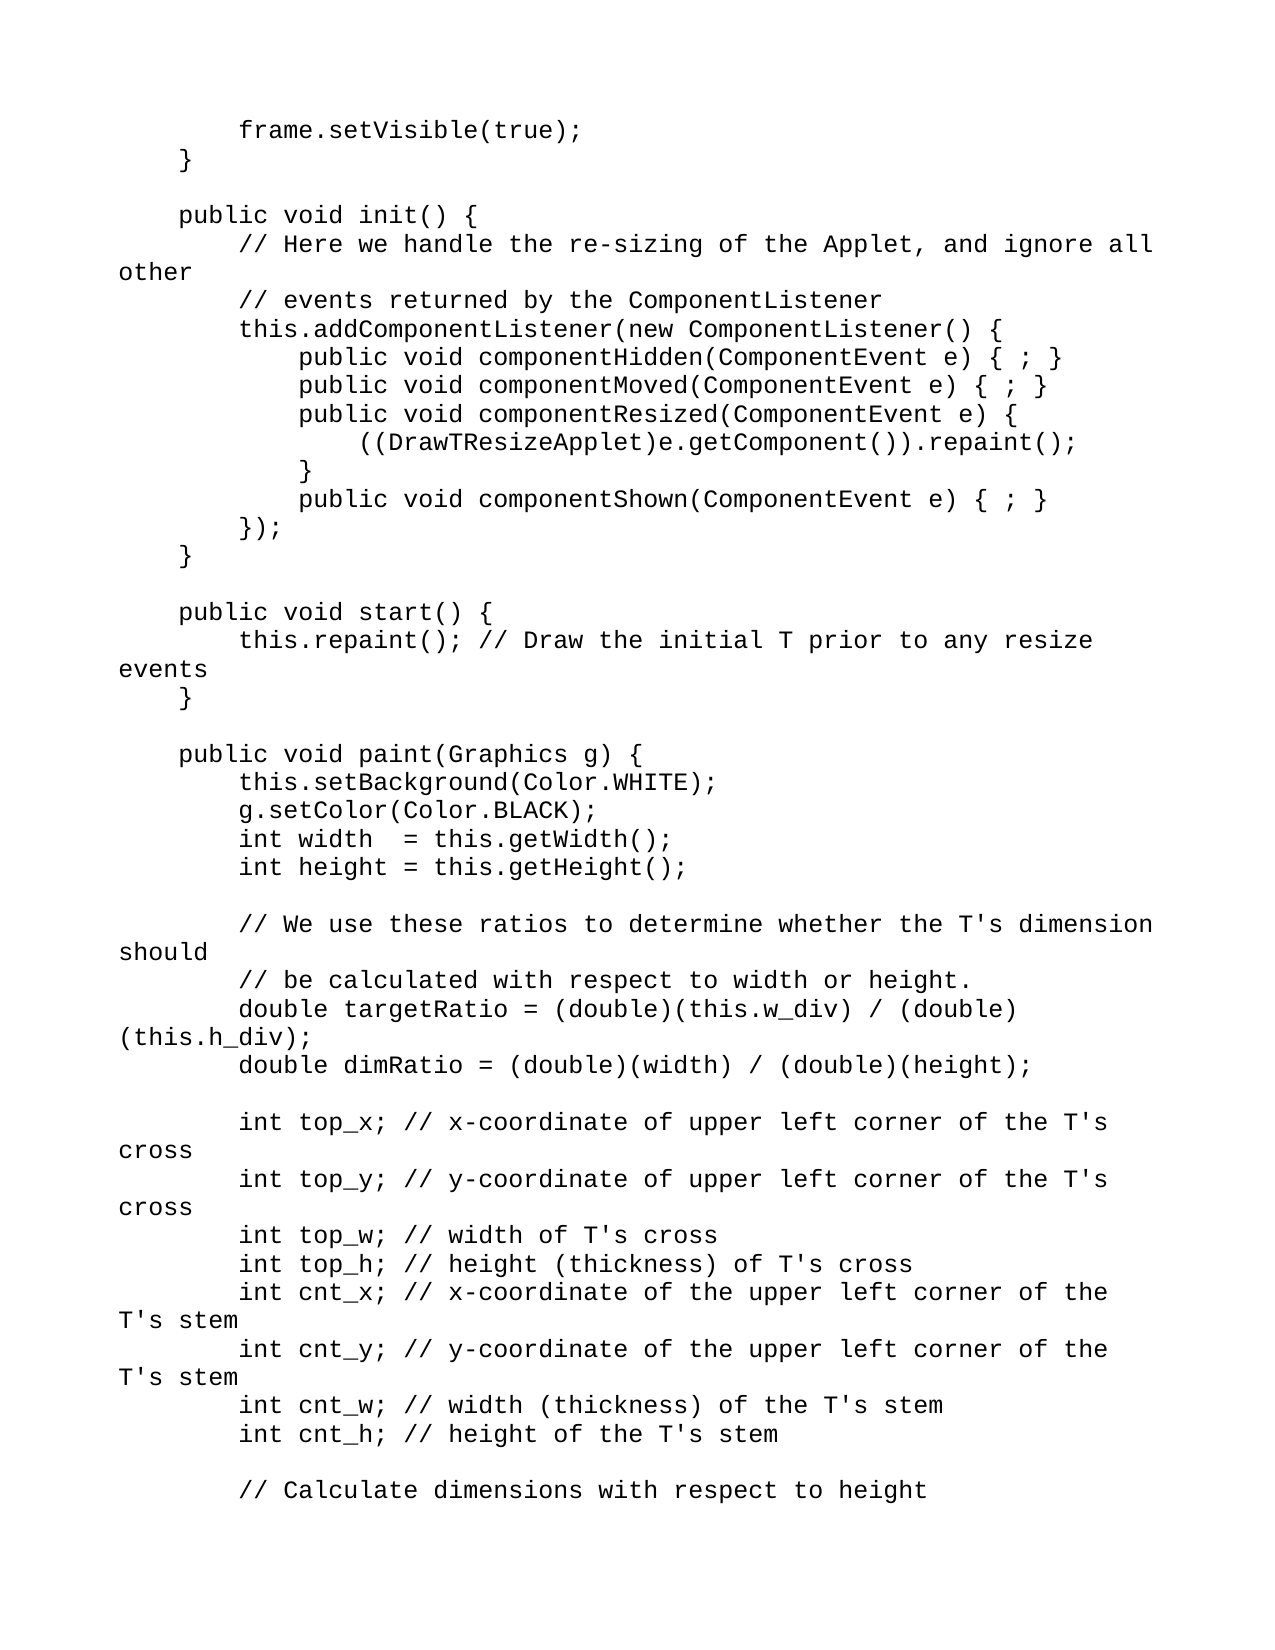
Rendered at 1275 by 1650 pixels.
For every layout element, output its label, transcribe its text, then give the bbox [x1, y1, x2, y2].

text int top_y; // y-coordinate of upper left corner of the T's cross [118, 1166, 1157, 1223]
text int top_w; // width of T's cross [118, 1223, 1157, 1251]
text frame.setVisible(true); [118, 118, 1157, 146]
text // We use these ratios to determine whether the T's dimension should [118, 911, 1157, 968]
text this.repaint(); // Draw the initial T prior to any resize events [118, 628, 1157, 685]
text public void componentShown(ComponentEvent e) { ; } [118, 486, 1157, 515]
text int width = this.getWidth(); [118, 826, 1157, 855]
text public void componentResized(ComponentEvent e) { [118, 401, 1157, 430]
text this.addComponentListener(new ComponentListener() { [118, 316, 1157, 345]
text public void paint(Graphics g) { [118, 741, 1157, 770]
text int top_x; // x-coordinate of upper left corner of the T's cross [118, 1110, 1157, 1166]
text public void componentMoved(ComponentEvent e) { ; } [118, 373, 1157, 401]
text this.setBackground(Color.WHITE); [118, 770, 1157, 798]
text double targetRatio = (double)(this.w_div) / (double)(this.h_div); [118, 996, 1157, 1053]
text public void componentHidden(ComponentEvent e) { ; } [118, 345, 1157, 373]
text } [118, 146, 1157, 175]
text int cnt_h; // height of the T's stem [118, 1421, 1157, 1450]
text // events returned by the ComponentListener [118, 288, 1157, 316]
text // Calculate dimensions with respect to height [118, 1478, 1157, 1506]
text } [118, 543, 1157, 571]
text int cnt_x; // x-coordinate of the upper left corner of the T's stem [118, 1280, 1157, 1336]
text int height = this.getHeight(); [118, 855, 1157, 883]
text } [118, 458, 1157, 486]
text public void init() { [118, 203, 1157, 231]
text int top_h; // height (thickness) of T's cross [118, 1251, 1157, 1280]
text // be calculated with respect to width or height. [118, 968, 1157, 996]
text // Here we handle the re-sizing of the Applet, and ignore all other [118, 231, 1157, 288]
text g.setColor(Color.BLACK); [118, 798, 1157, 826]
text int cnt_y; // y-coordinate of the upper left corner of the T's stem [118, 1336, 1157, 1393]
text } [118, 685, 1157, 713]
text int cnt_w; // width (thickness) of the T's stem [118, 1393, 1157, 1421]
text ((DrawTResizeApplet)e.getComponent()).repaint(); [118, 430, 1157, 458]
text }); [118, 515, 1157, 543]
text public void start() { [118, 600, 1157, 628]
text double dimRatio = (double)(width) / (double)(height); [118, 1053, 1157, 1081]
